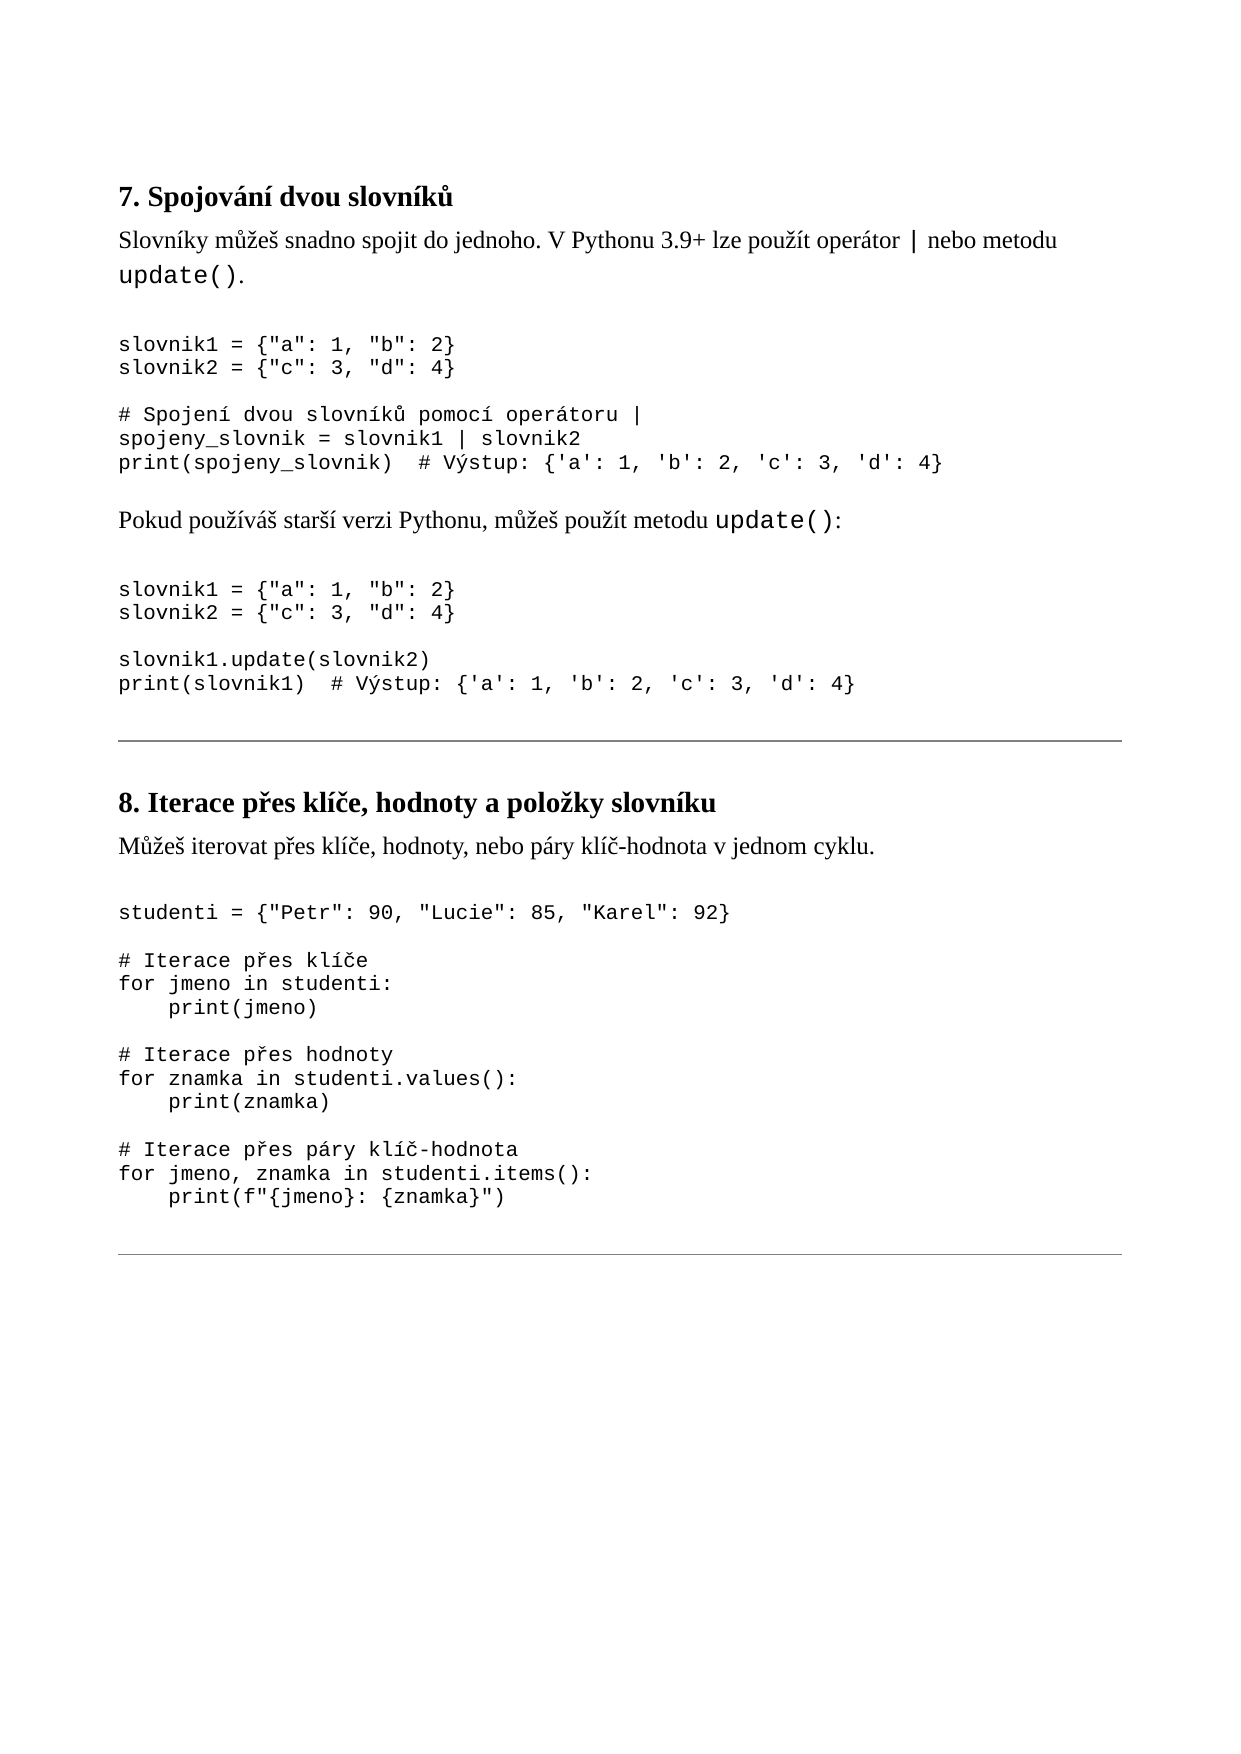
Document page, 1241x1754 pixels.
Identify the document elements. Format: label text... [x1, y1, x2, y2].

text for jmeno in studenti: [118, 973, 1122, 997]
text for jmeno, znamka in studenti.items(): [118, 1162, 1122, 1186]
text # Iterace přes páry klíč-hodnota [118, 1139, 1122, 1162]
text slovnik2 = {"c": 3, "d": 4} [118, 602, 1122, 626]
text Pokud používáš starší verzi Pythonu, můžeš použít metodu update(): [118, 505, 1122, 536]
text slovnik2 = {"c": 3, "d": 4} [118, 357, 1122, 381]
text spojeny_slovnik = slovnik1 | slovnik2 [118, 428, 1122, 452]
text for znamka in studenti.values(): [118, 1068, 1122, 1092]
text # Iterace přes hodnoty [118, 1044, 1122, 1068]
text print(spojeny_slovnik) # Výstup: {'a': 1, 'b': 2, 'c': 3, 'd': 4} [118, 452, 1122, 475]
text print(jmeno) [118, 997, 1122, 1021]
text print(slovnik1) # Výstup: {'a': 1, 'b': 2, 'c': 3, 'd': 4} [118, 673, 1122, 697]
subtitle 8. Iterace přes klíče, hodnoty a položky slovníku [118, 785, 1122, 819]
text Slovníky můžeš snadno spojit do jednoho. V Pythonu 3.9+ lze použít operátor | nebo metodu update(). [118, 225, 1122, 291]
subtitle 7. Spojování dvou slovníků [118, 179, 1122, 212]
text # Iterace přes klíče [118, 950, 1122, 973]
text studenti = {"Petr": 90, "Lucie": 85, "Karel": 92} [118, 902, 1122, 926]
text slovnik1 = {"a": 1, "b": 2} [118, 333, 1122, 357]
text slovnik1.update(slovnik2) [118, 649, 1122, 673]
text slovnik1 = {"a": 1, "b": 2} [118, 578, 1122, 602]
text print(f"{jmeno}: {znamka}") [118, 1186, 1122, 1210]
text Můžeš iterovat přes klíče, hodnoty, nebo páry klíč-hodnota v jednom cyklu. [118, 831, 1122, 860]
text # Spojení dvou slovníků pomocí operátoru | [118, 404, 1122, 428]
text print(znamka) [118, 1092, 1122, 1115]
